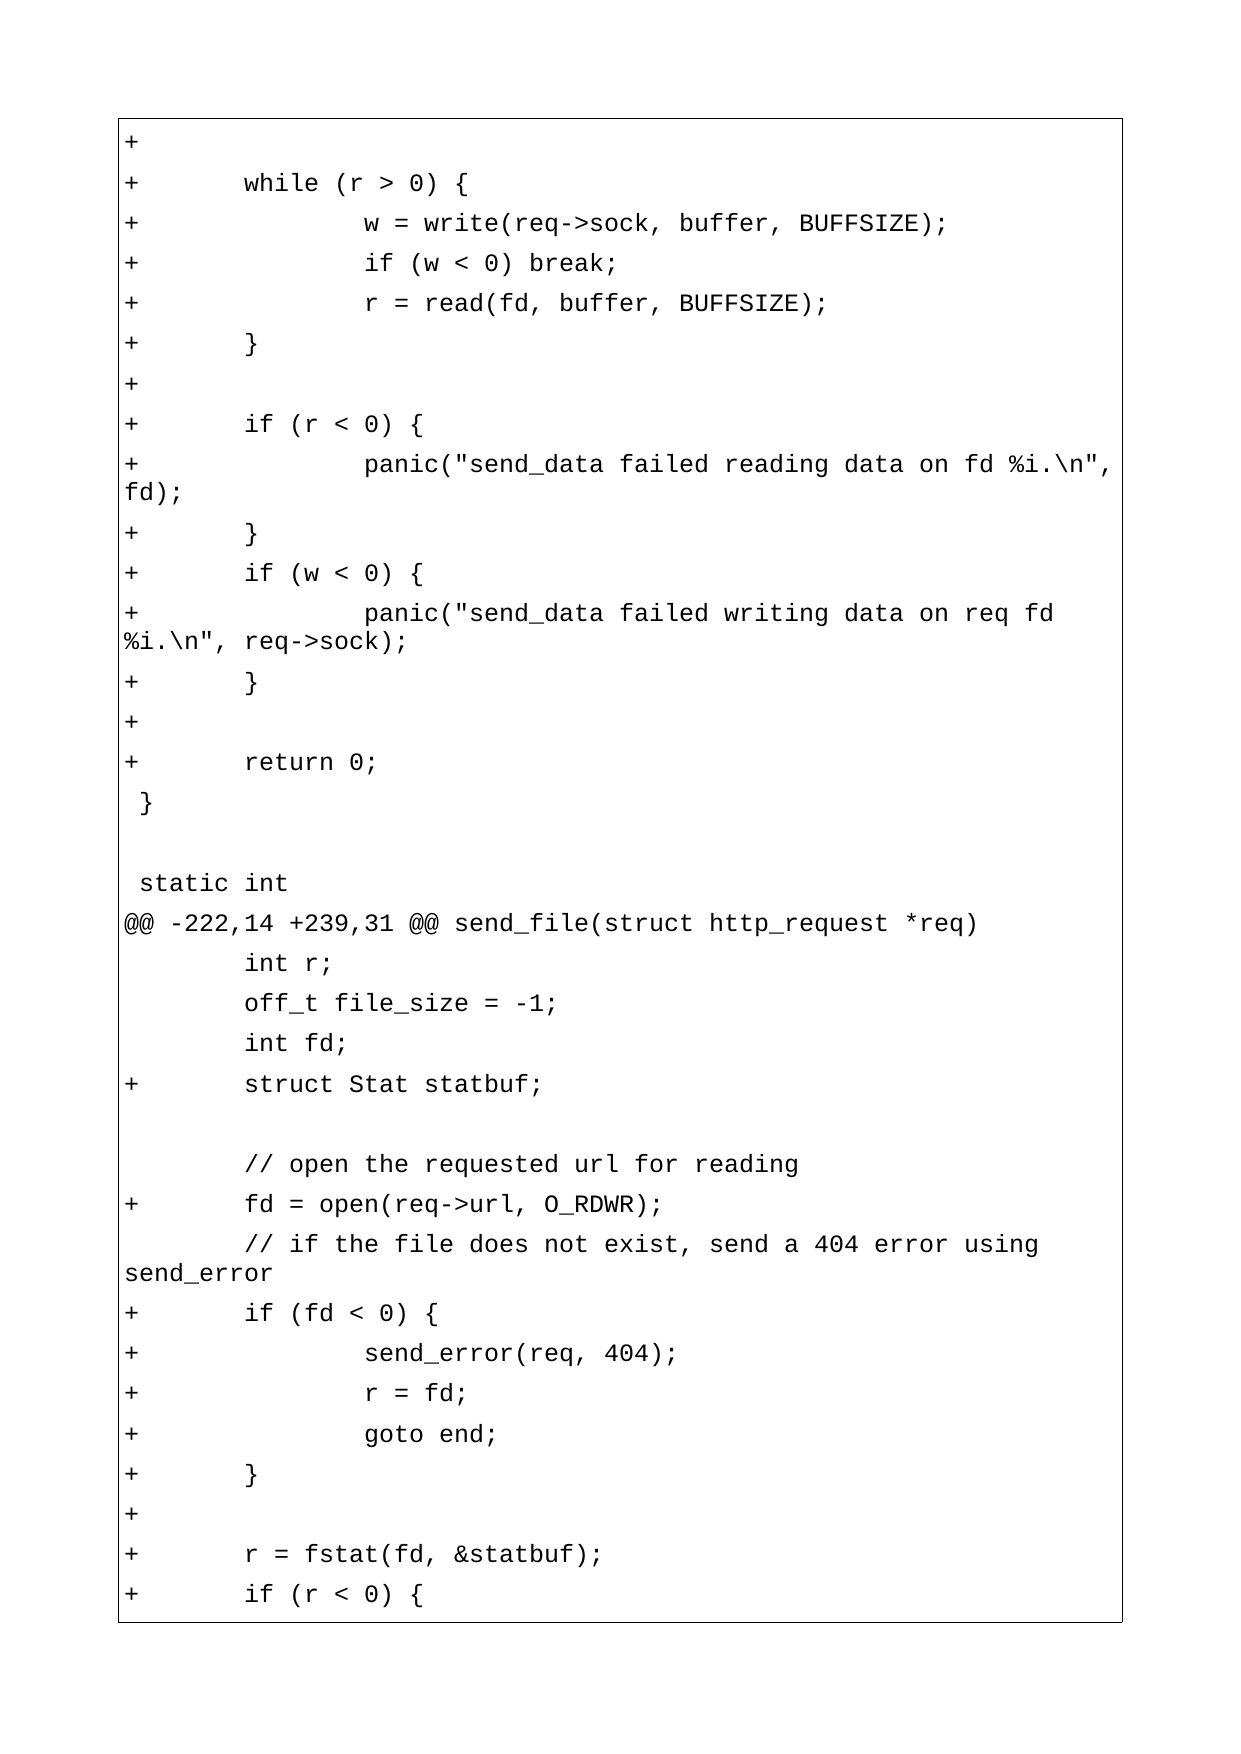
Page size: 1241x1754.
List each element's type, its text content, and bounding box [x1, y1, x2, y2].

table_header + + while (r > 0) { + w = write(req->sock, buffer, BUFFSIZE); + if (w < 0) break; + r = read(fd, buffer, BUFFSIZE); + } + + if (r < 0) { + panic("send_data failed reading data on fd %i.\n", fd); + } + if (w < 0) { + panic("send_data failed writing data on req fd %i.\n", req->sock); + } + + return 0; } static int @@ -222,14 +239,31 @@ send_file(struct http_request *req) int r; off_t file_size = -1; int fd; + struct Stat statbuf; // open the requested url for reading + fd = open(req->url, O_RDWR); // if the file does not exist, send a 404 error using send_error + if (fd < 0) { + send_error(req, 404); + r = fd; + goto end; + } + + r = fstat(fd, &statbuf); + if (r < 0) { [119, 119, 1122, 1622]
